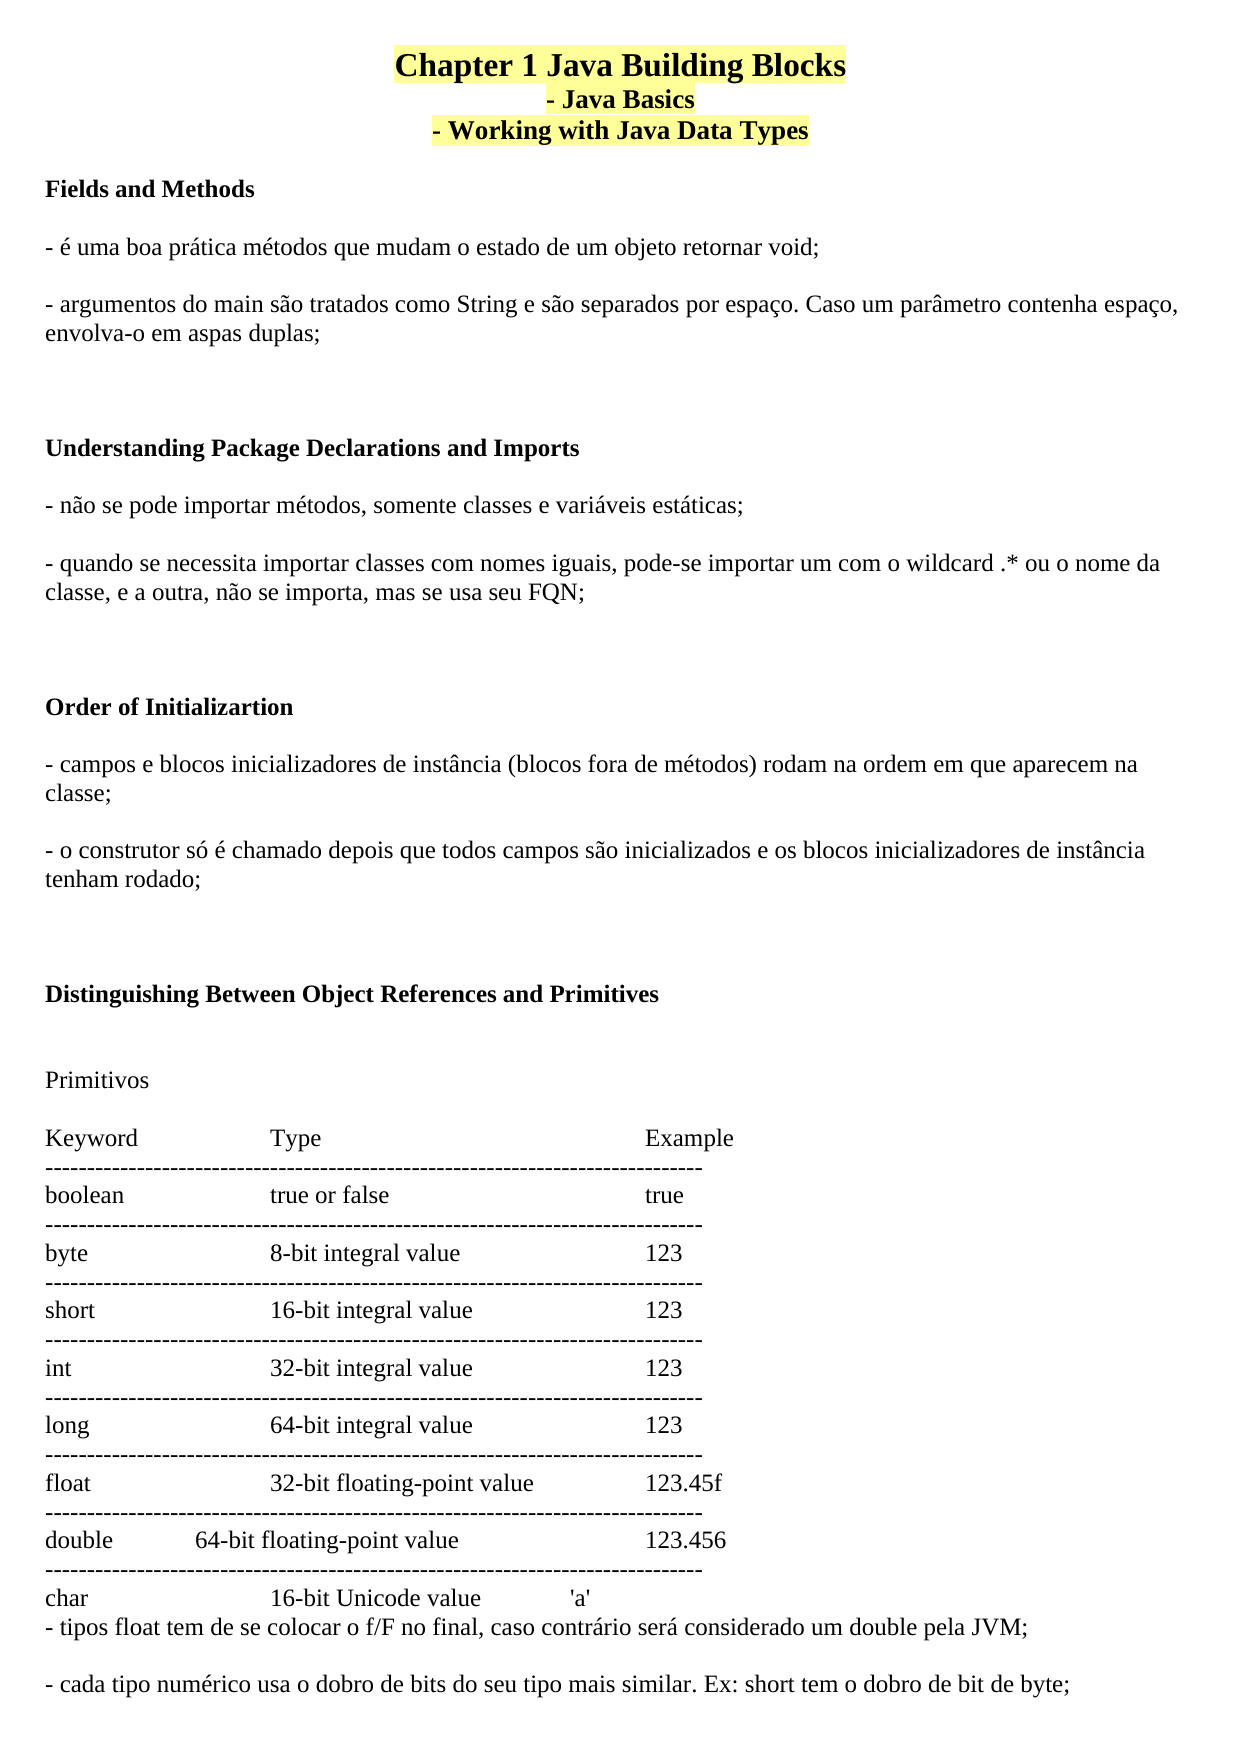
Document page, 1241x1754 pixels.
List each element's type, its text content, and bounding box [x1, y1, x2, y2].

text - Java Basics [45, 83, 1196, 114]
text - o construtor só é chamado depois que todos campos são inicializados e os blocos inicializadores de instância tenham rodado; [45, 836, 1196, 893]
text ------------------------------------------------------------------------------- [45, 1382, 1196, 1411]
text - argumentos do main são tratados como String e são separados por espaço. Caso um parâmetro contenha espaço, envolva-o em aspas duplas; [45, 289, 1196, 347]
text Order of Initializartion [45, 692, 1196, 721]
text Keyword Type Example [45, 1123, 1196, 1152]
text char 16-bit Unicode value 'a' [45, 1583, 1196, 1612]
text byte 8-bit integral value 123 [45, 1238, 1196, 1267]
text double 64-bit floating-point value 123.456 [45, 1526, 1196, 1554]
text ------------------------------------------------------------------------------- [45, 1324, 1196, 1353]
text ------------------------------------------------------------------------------- [45, 1267, 1196, 1296]
text - Working with Java Data Types [45, 114, 1196, 146]
text - é uma boa prática métodos que mudam o estado de um objeto retornar void; [45, 232, 1196, 261]
text boolean true or false true [45, 1181, 1196, 1209]
text float 32-bit floating-point value 123.45f [45, 1468, 1196, 1497]
text Distinguishing Between Object References and Primitives [45, 979, 1196, 1008]
text ------------------------------------------------------------------------------- [45, 1209, 1196, 1238]
text Fields and Methods [45, 174, 1196, 203]
text short 16-bit integral value 123 [45, 1296, 1196, 1324]
text - quando se necessita importar classes com nomes iguais, pode-se importar um com o wildcard .* ou o nome da classe, e a outra, não se importa, mas se usa seu FQN; [45, 548, 1196, 606]
text long 64-bit integral value 123 [45, 1411, 1196, 1439]
text ------------------------------------------------------------------------------- [45, 1152, 1196, 1181]
text - tipos float tem de se colocar o f/F no final, caso contrário será considerado um double pela JVM; [45, 1612, 1196, 1641]
text ------------------------------------------------------------------------------- [45, 1497, 1196, 1526]
text ------------------------------------------------------------------------------- [45, 1554, 1196, 1583]
text Chapter 1 Java Building Blocks [45, 45, 1196, 83]
text - campos e blocos inicializadores de instância (blocos fora de métodos) rodam na ordem em que aparecem na classe; [45, 749, 1196, 807]
text - cada tipo numérico usa o dobro de bits do seu tipo mais similar. Ex: short tem o dobro de bit de byte; [45, 1669, 1196, 1698]
text ------------------------------------------------------------------------------- [45, 1439, 1196, 1468]
text int 32-bit integral value 123 [45, 1353, 1196, 1382]
text - não se pode importar métodos, somente classes e variáveis estáticas; [45, 491, 1196, 519]
text Understanding Package Declarations and Imports [45, 433, 1196, 462]
text Primitivos [45, 1066, 1196, 1094]
